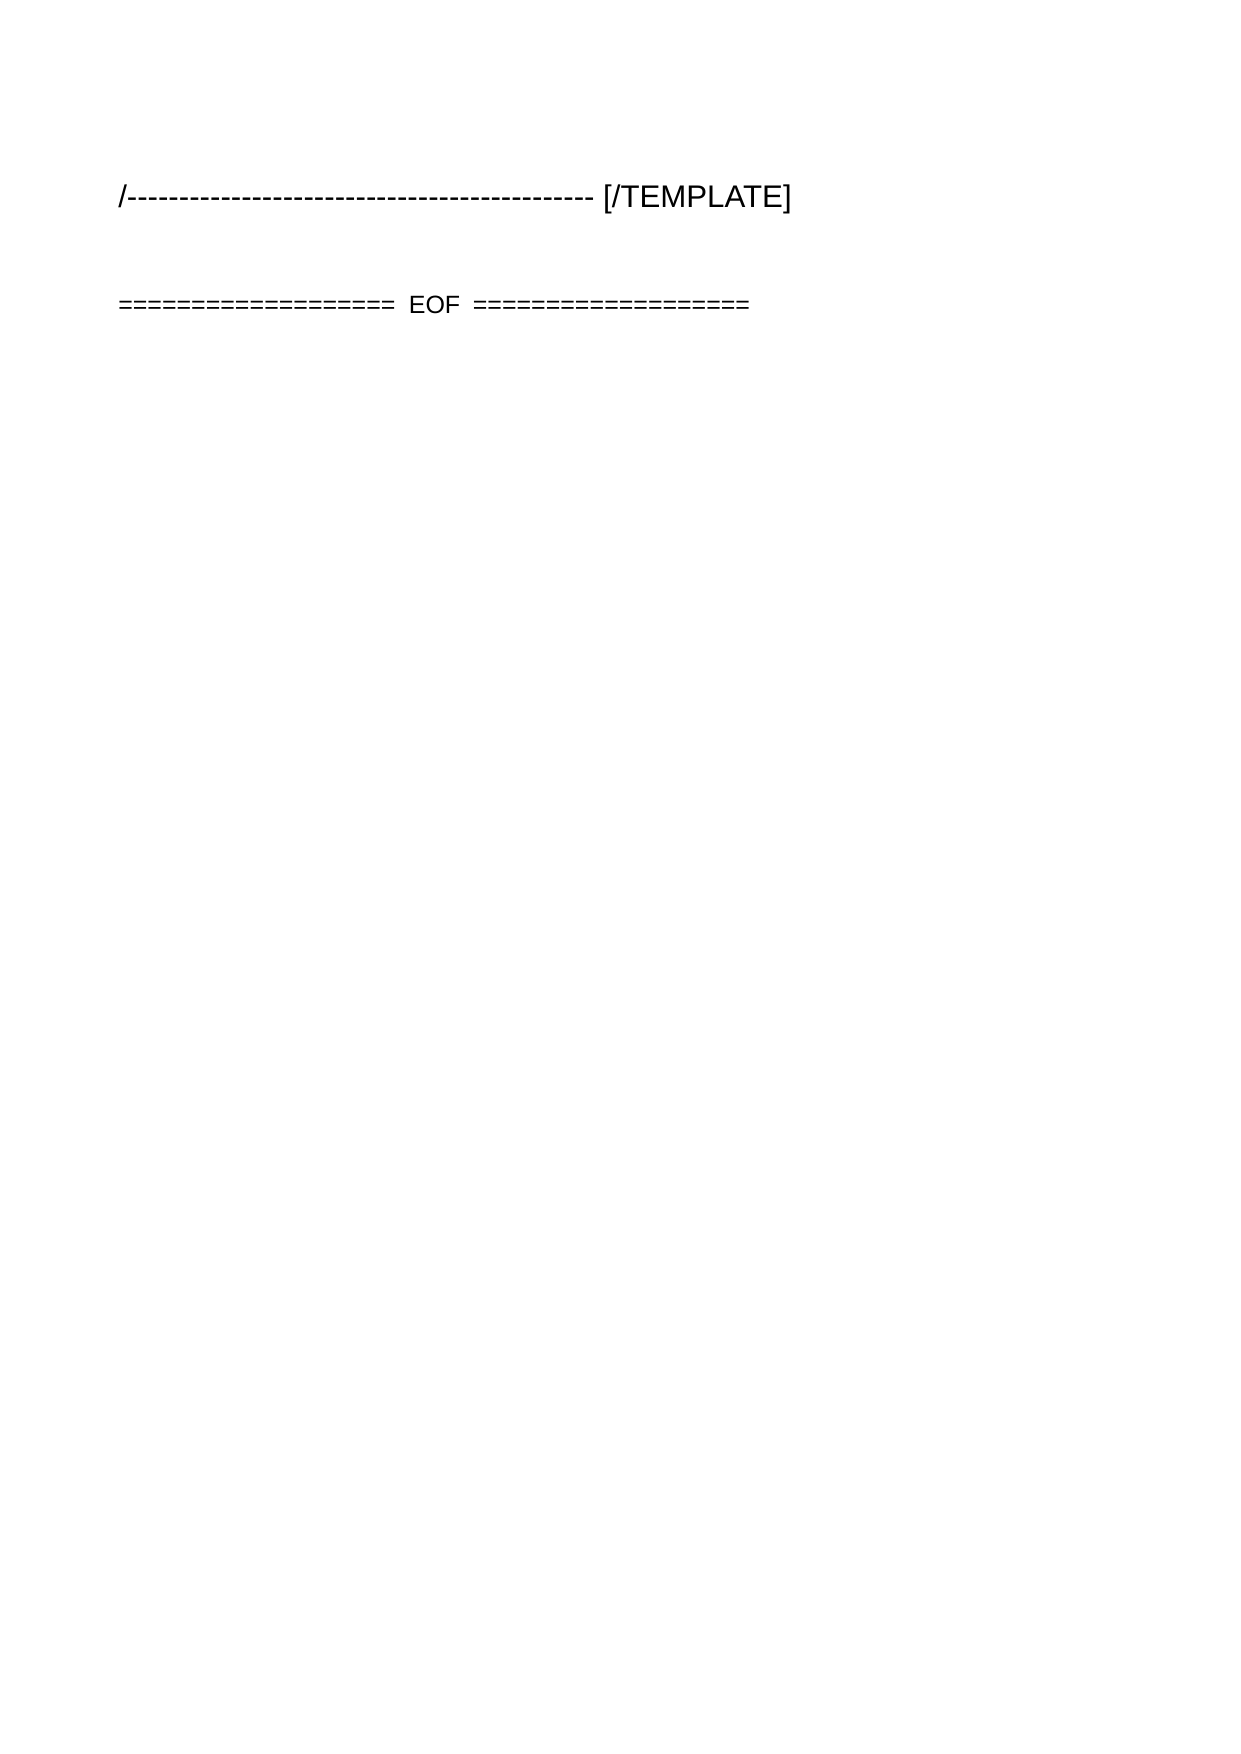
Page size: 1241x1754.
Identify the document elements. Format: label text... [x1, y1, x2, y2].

text =================== EOF =================== [118, 290, 1122, 319]
text /--------------------------------------------- [/TEMPLATE] [118, 178, 1122, 214]
